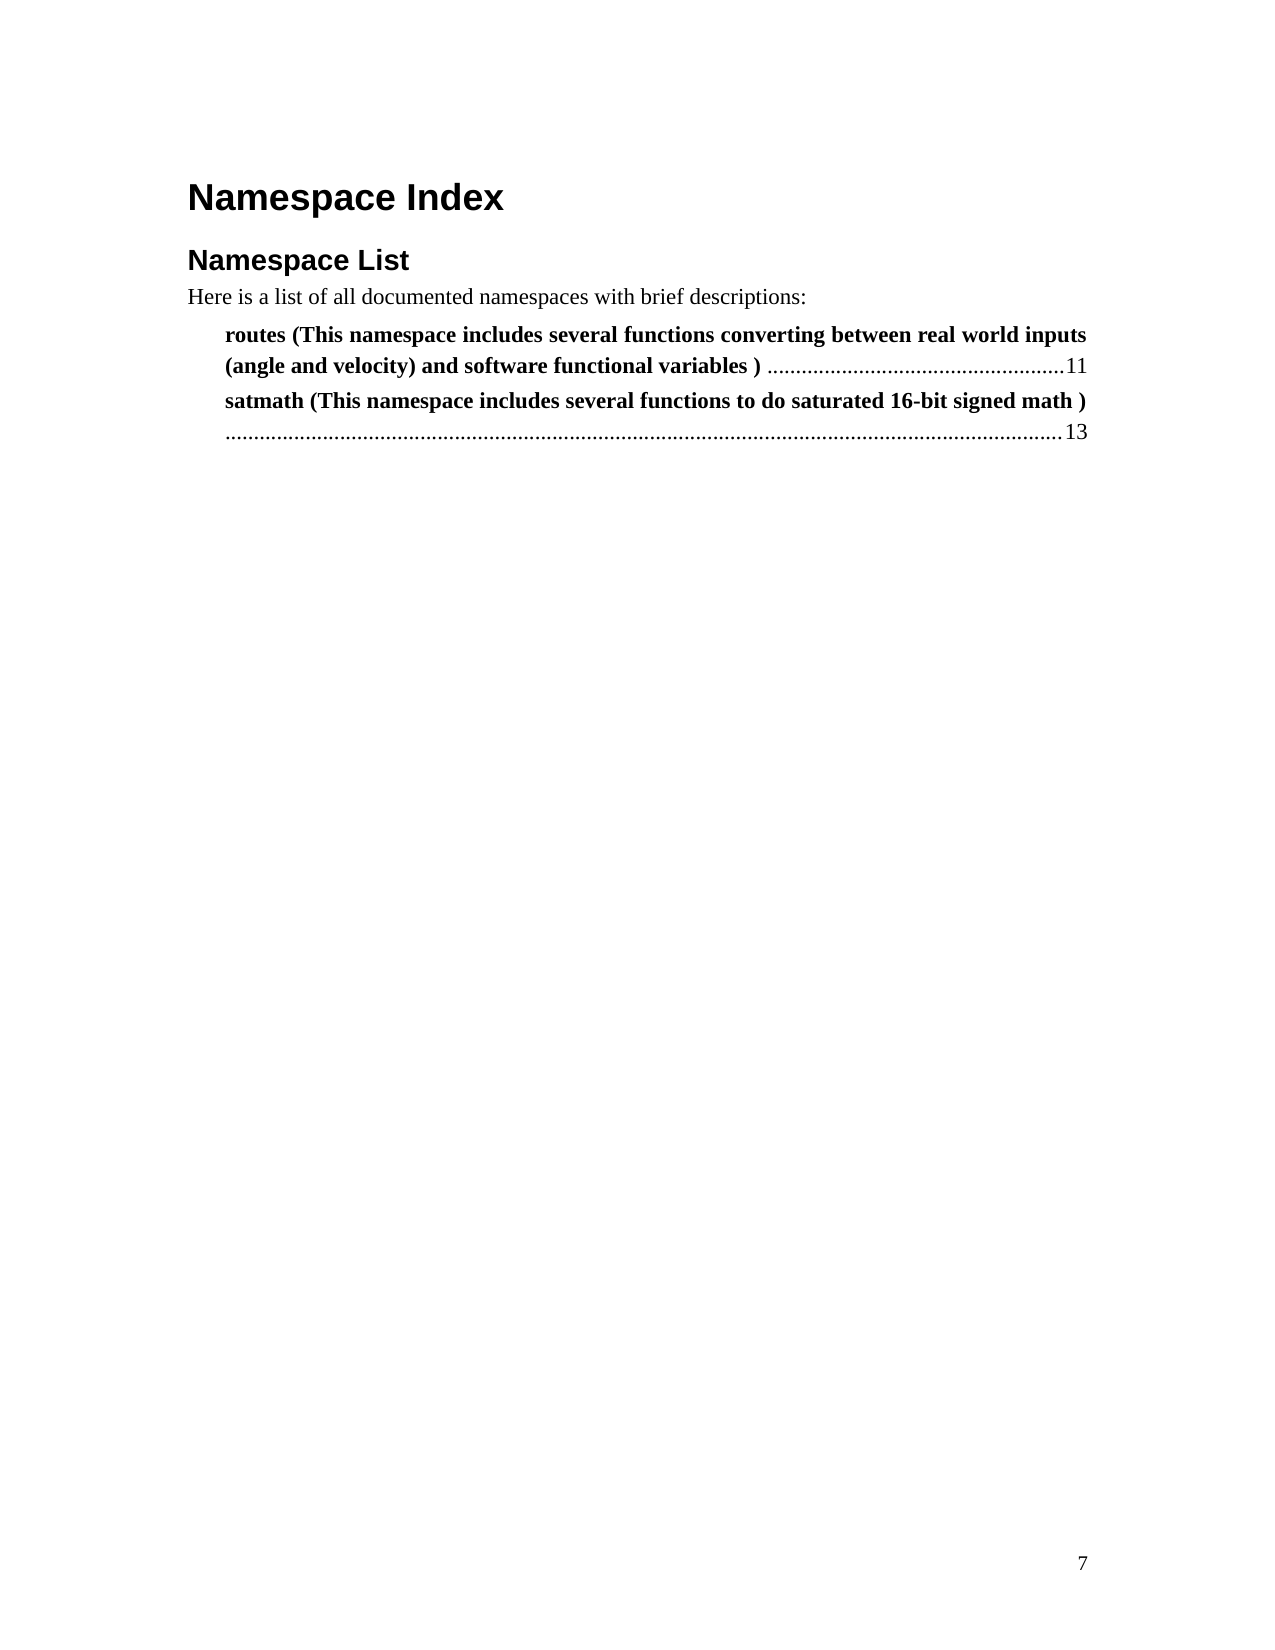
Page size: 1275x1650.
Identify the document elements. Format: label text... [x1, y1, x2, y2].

text routes (This namespace includes several functions converting between real world inputs (angle and velocity) and software functional variables ) 11 [225, 321, 1087, 379]
subtitle Namespace List [187, 243, 1087, 277]
text satmath (This namespace includes several functions to do saturated 16-bit signed math ) 13 [225, 387, 1087, 444]
text Here is a list of all documented namespaces with brief descriptions: [187, 283, 1087, 309]
subtitle Namespace Index [187, 175, 1087, 218]
